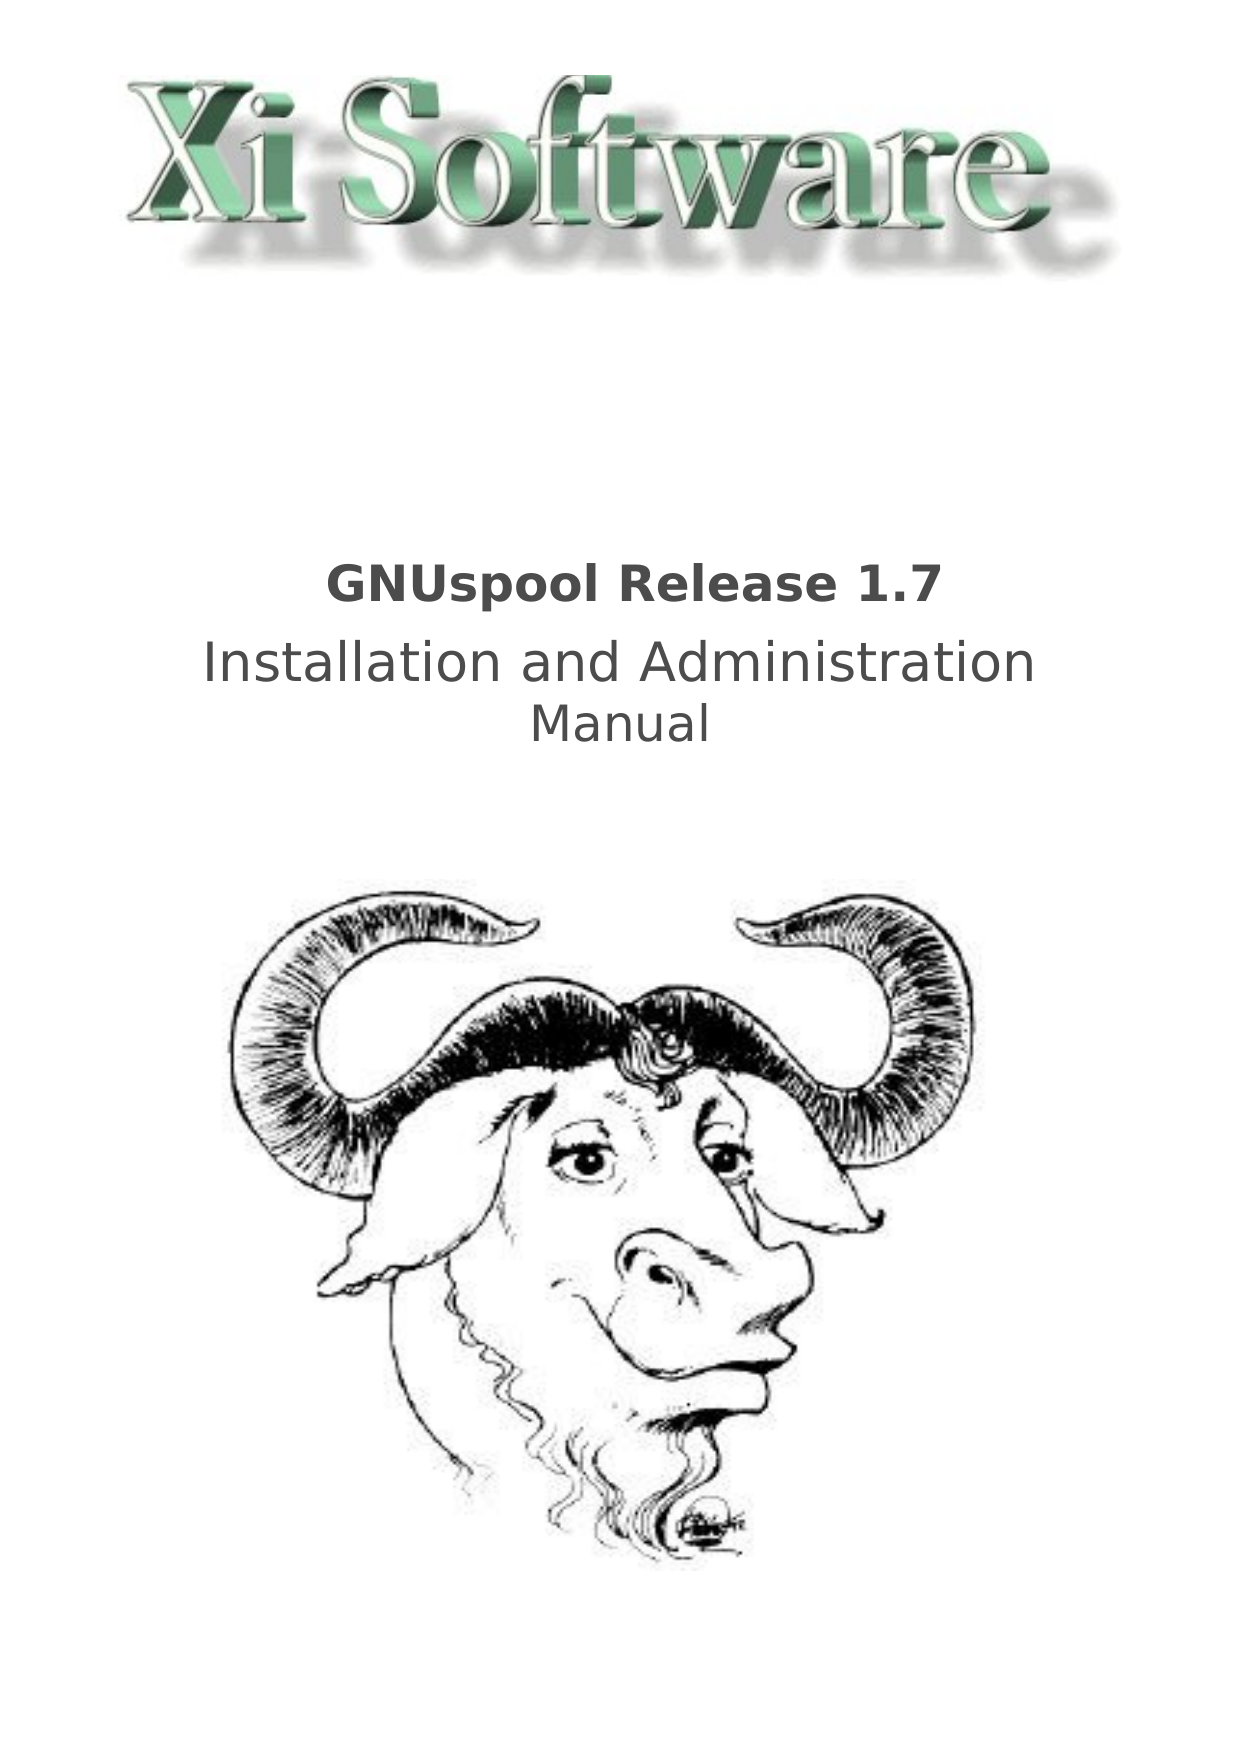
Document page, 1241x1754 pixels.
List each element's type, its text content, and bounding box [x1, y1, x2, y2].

text Installation and Administration Manual [141, 632, 1100, 753]
picture [200, 879, 997, 1571]
text GNUspool Release 1.7 [140, 555, 1130, 613]
picture [118, 75, 1123, 284]
